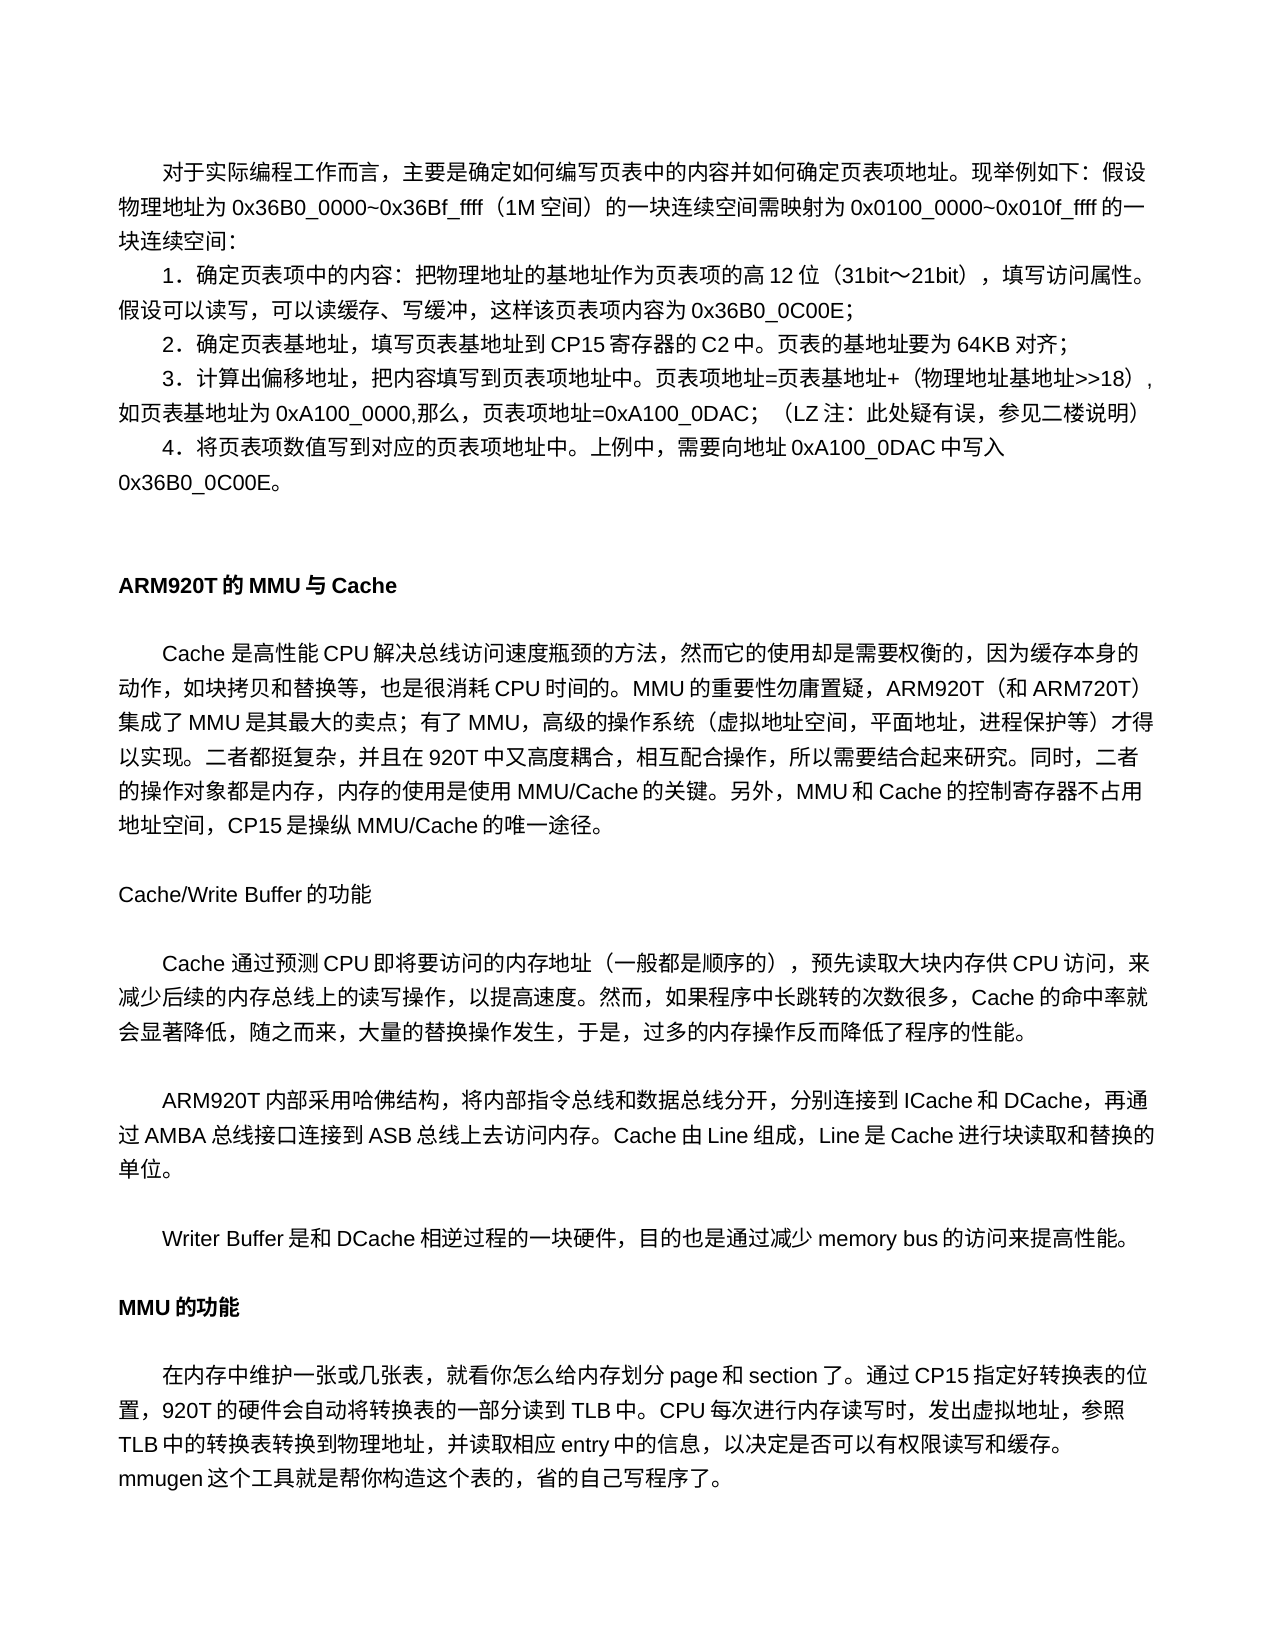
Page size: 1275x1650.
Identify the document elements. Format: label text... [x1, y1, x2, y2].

text MMU简介 嵌入式系统中，存储系统差别很大，可包含多种类型的存储器件，如FLASH，SRAM，SDRAM，ROM等，这些不同类型的存储器件速度和宽度等各不相同；在访问存储单元时，可能采取平板式的地址映射机制对其操作，或需要使用虚拟地址对其进行读写；系统中，需引入存储保护机制，增强系统的安全性。为适应如此复杂的存储体系要求，ARM处理器中引入了存储管理单元来管理存储系统。 §1.3.1 内存管理单元（MMU）介绍 在ARM存储系统中，使用MMU实现虚拟地址到实际物理地址的映射。为何要实现这种映射？首先就要从一个嵌入式系统的基本构成和运行方式着手。系统上电时，处理器的程序指针从0x0（或者是由0Xffff_0000处高端启动）处启动，顺序执行程序，在程序指针（PC）启动地址，属于非易失性存储器空间范围，如ROM、FLASH等。然而与上百兆的嵌入式处理器相比，FLASH、ROM等存储器响应速度慢，已成为提高系统性能的一个瓶颈。而SDRAM具有很高的响应速度，为何不使用 SDRAM来执行程序呢？为了提高系统整体速度，可以这样设想，利用FLASH、ROM对系统进行配置，把真正的应用程序下载到SDRAM中运行，这样就可以提高系统的性能。 然而这种想法又遇到了另外一个问题，当ARM处理器响应异常事件时，程序指针将要跳转到一个确定的位置，假设发生了IRQ中断，PC 将指向0x18(如果为高端启动，则相应指向0vxffff_0018处)，而此时0x18处仍为非易失性存储器所占据的位置，则程序的执行还是有一部分要在FLASH或者ROM中来执行的。那么我们可不可以使程序完全都SDRAM中运行那？答案是肯定的，这就引入了MMU，利用MMU，可把SDRAM的地址完全映射到0x0起始的一片连续地址空间，而把原来占据这片空间的FLASH或者ROM映射到其它不相冲突的存储空间位置。例如，FLASH的地址从 0x0000_0000－0x00ff_ffff,而SDRAM的地址范围是0x3000_0000－0x31ff_ffff，则可把SDRAM地址映射为0x0000_0000－0x1fff_ffff而FLASH的地址可以映射到0x9000_0000－0x90ff_ffff（此处地址空间为空闲，未被占用）。映射完成后，如果处理器发生异常，假设依然为IRQ中断，PC指针指向0x18处的地址，而这个时候PC实际上是从位于物理地址的 0x3000_0018处读取指令。通过MMU的映射，则可实现程序完全运行在SDRAM之中。（对于部分处理器，如SEP4020，通过Remap同样可以实现类似功能，而不一定要通过MMU，见二楼说明） 在实际的应用中，可能会把两片不连续的物理地址空间分配给SDRAM。而在操作系统中，习惯于把SDRAM的空间连续起来，方便内存管理，且应用程序申请大块的内存时，操作系统内核也可方便地分配。通过MMU可实现不连续的物理地址空间映射为连续的虚拟地址空间。操作系统内核或者一些比较关键的代码，一般是不希望被用户应用程序所访问的。通过MMU可以控制地址空间的访问权限，从而保护这些代码不被破坏。 MMU 的实现过程，实际上就是一个查表映射的过程。建立页表（translate table）是实现MMU功能不可缺少的一步。页表是位于系统的内存中，页表的每一项对应于一个虚拟地址到物理地址的映射。每一项的长度即是一个字的长度（在ARM中，一个字的长度被定义为4字节）。页表项除完成虚拟地址到物理地址的映射功能之外，还定义了访问权限和缓冲特性等。 MMU的映射分为两种，一级页表的变换和二级页表变换。两者的不同之处就是所实现的变换地址空间大小不同。一级页表变换支持1M大小的存储空间的映射，而二级可以支持64KB、4KB和1KB大小地址空间的映射。要实现从虚拟地址到物理地址的映射，必然会遇到一个问题，如何找到这个页表。对于表的查找，要知道这个表的基地址和偏移地址，在具有MMU功能的处理器中，集成了一个被称为CP15的协处理器，该协处理器的C2寄存器中用于保存页表的基地址的映射。 对于实际编程工作而言，主要是确定如何编写页表中的内容并如何确定页表项地址。现举例如下：假设物理地址为0x36B0_0000~0x36Bf_ffff（1M空间）的一块连续空间需映射为0x0100_0000~0x010f_ffff的一块连续空间： 1．确定页表项中的内容：把物理地址的基地址作为页表项的高12位（31bit～21bit），填写访问属性。假设可以读写，可以读缓存、写缓冲，这样该页表项内容为0x36B0_0C00E； 2．确定页表基地址，填写页表基地址到CP15寄存器的C2中。页表的基地址要为64KB对齐； 3．计算出偏移地址，把内容填写到页表项地址中。页表项地址=页表基地址+（物理地址基地址>>18）,如页表基地址为0xA100_0000,那么，页表项地址=0xA100_0DAC；（LZ注：此处疑有误，参见二楼说明） 4．将页表项数值写到对应的页表项地址中。上例中，需要向地址0xA100_0DAC中写入0x36B0_0C00E。 ARM920T的MMU与Cache Cache 是高性能CPU解决总线访问速度瓶颈的方法，然而它的使用却是需要权衡的，因为缓存本身的动作，如块拷贝和替换等，也是很消耗CPU时间的。MMU的重要性勿庸置疑，ARM920T（和ARM720T）集成了MMU是其最大的卖点；有了MMU，高级的操作系统（虚拟地址空间，平面地址，进程保护等）才得以实现。二者都挺复杂，并且在920T中又高度耦合，相互配合操作，所以需要结合起来研究。同时，二者的操作对象都是内存，内存的使用是使用 MMU/Cache的关键。另外，MMU和Cache的控制寄存器不占用地址空间，CP15是操纵MMU/Cache的唯一途径。 Cache/Write Buffer的功能 Cache 通过预测CPU即将要访问的内存地址（一般都是顺序的），预先读取大块内存供CPU访问，来减少后续的内存总线上的读写操作，以提高速度。然而，如果程序中长跳转的次数很多，Cache的命中率就会显著降低，随之而来，大量的替换操作发生，于是，过多的内存操作反而降低了程序的性能。 ARM920T内部采用哈佛结构，将内部指令总线和数据总线分开，分别连接到ICache和DCache，再通过AMBA总线接口连接到ASB总线上去访问内存。Cache由Line组成，Line是Cache进行块读取和替换的单位。 Writer Buffer是和DCache相逆过程的一块硬件，目的也是通过减少memory bus的访问来提高性能。 MMU的功能 在内存中维护一张或几张表，就看你怎么给内存划分page和section了。通过CP15指定好转换表的位置，920T的硬件会自动将转换表的一部分读到 TLB中。CPU每次进行内存读写时，发出虚拟地址，参照TLB中的转换表转换到物理地址，并读取相应entry中的信息，以决定是否可以有权限读写和缓存。mmugen这个工具就是帮你构造这个表的，省的自己写程序了。 操作MMU，实际上就是如何分配和使用你的内存，并记录在translationtable里。 ARM920T中，MMU的每条entry包括Cachable和Buffable位来指定相应的内存是否可以用Cache缓存。此处就是MMU与Cache的交互作用处。 实际上，MMU和Cache的使用是操作系统设计者根据系统软硬件配置而考虑的事情。操作系统针对分配给应用程序的地址空间作内存保护和缓存优化。在没有操作系统的情况下，就需要我们自己来掌控它们了。其中，主要是合理分配内存。 我认为，以下几点需要着重考虑： 1) 安全第一！ -- 避免MMU和Cache的副作用。 当你在无OS的裸机上开发程序时，初始化运行环境的代码很重要，比如：各种模式堆栈指针的初始化；将代码和RW data从ROM拷贝到RAM；初始化.bss段（zero initialized）空间等。此时会有大量的内存操作，如果你enable了Cache，那么在拷贝完代码之后，一定要 invalidate ICache和flush DCache。否则将会出现缓存中的代码或数据与内存中的不一致，程序跑飞。 另外，有时候我们需要自己作loader来直接运行ELF文件，情况也是一样，拷贝完代码后一定要刷新Cache，以免不测。 还有，对硬件的操作要小心。很多寄存器值都是被硬件改变的，读写时，要保证确实访问到它的地址。首先，在C语言代码中声明为volatile变量，以防止内存读写被编译器优化掉；另外，设置好TLB，使得寄存器映射的地址空间不被缓存。 总之，缓存和内存中代码的不一致，是一定要避免的。 2) 弄巧成拙！ -- 只对频繁访问的地址空间进行Cache优化。 我们很清楚自己的程序中，那里有大量的运算，哪里有无数的循环或递归，而这正是Cache的用武之地，我们将这些空间进行缓存将大大提高运行速度。但是，很多函数或子程序往往仅仅运行很少几次，若是对它们也缓存，只会捡了芝麻丢了西瓜，造成不必要的缓存和替换操作，反而增加了系统负担，降低了整体性能。 3) 断点哪儿去了？ -- 如何调试“加速”了的代码？ 据我所知，一般，debugger都是通过扫描地址总线，在断点处暂停CPU。ARM9TDMI中集成的JTAG调试口，也是这样。 当我们调试使用Cache的代码时，将会出现问题。比如：CPU访问某断点所在地址之前的地址时，发生缓存操作，断点处代码被提前读入Cache，此时地址总线上出现了断点地址，CPU被debugger暂停，并且断点之后的指令也被Cache缓存。于是，当你从断点处step时，程序却停不了了，因为地址总线上不再出现断点之后的下一个地址了。 再举个例子： int i,a; for (i=0; i<100; i++) { -> a++; /* set breakpoints */ } 当地址总线上第一次出现断点地址时，CPU暂停；之后，就再也不会停了。因为，之后CPU会从cache中直接去代码了。(当然，后来，Cache的代码有可能会被替换掉，断点又可到达。) 所幸的是，我用的debugger提供JTAG Monitor，允许断点跟踪使用cache的程序。 [118, 118, 1157, 1527]
